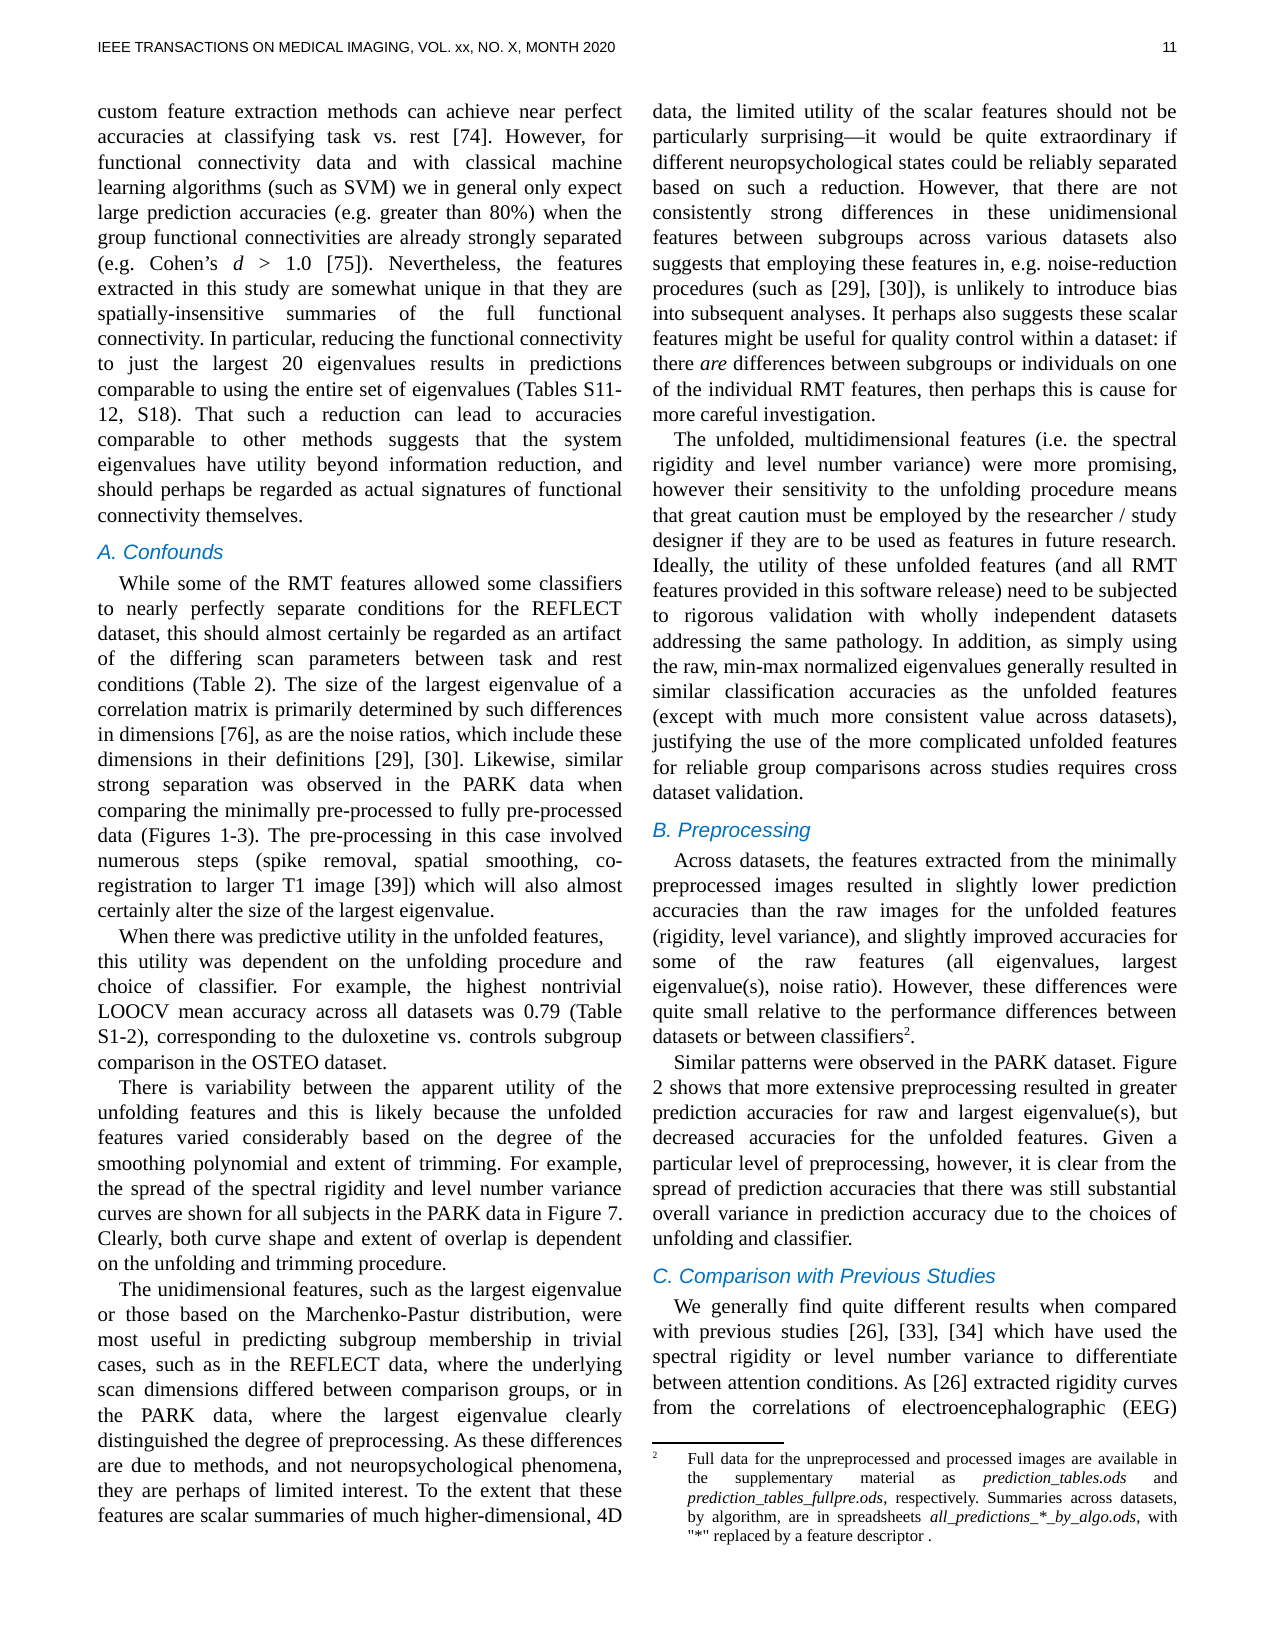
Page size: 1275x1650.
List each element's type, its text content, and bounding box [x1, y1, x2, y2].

text We generally find quite different results when compared with previous studies [26], [33], [34] which have used the spectral rigidity or level number variance to differentiate between attention conditions. As [26] extracted rigidity curves from the correlations of electroencephalographic (EEG) [652, 1294, 1178, 1419]
text data, the limited utility of the scalar features should not be particularly surprising—it would be quite extraordinary if different neuropsychological states could be reliably separated based on such a reduction. However, that there are not consistently strong differences in these unidimensional features between subgroups across various datasets also suggests that employing these features in, e.g. noise-reduction procedures (such as [29], [30]), is unlikely to introduce bias into subsequent analyses. It perhaps also suggests these scalar features might be useful for quality control within a dataset: if there are differences between subgroups or individuals on one of the individual RMT features, then perhaps this is cause for more careful investigation. [652, 99, 1178, 426]
subtitle A. Confounds [97, 540, 623, 564]
text While some of the RMT features allowed some classifiers to nearly perfectly separate conditions for the REFLECT dataset, this should almost certainly be regarded as an artifact of the differing scan parameters between task and rest conditions (Table 2). The size of the largest eigenvalue of a correlation matrix is primarily determined by such differences in dimensions [76], as are the noise ratios, which include these dimensions in their definitions [29], [30]. Likewise, similar strong separation was observed in the PARK data when comparing the minimally pre-processed to fully pre-processed data (Figures 1-3). The pre-processing in this case involved numerous steps (spike removal, spatial smoothing, co-registration to larger T1 image [39]) which will also almost certainly alter the size of the largest eigenvalue. [97, 571, 623, 922]
text When there was predictive utility in the unfolded features, this utility was dependent on the unfolding procedure and choice of classifier. For example, the highest nontrivial LOOCV mean accuracy across all datasets was 0.79 (Table S1-2), corresponding to the duloxetine vs. controls subgroup comparison in the OSTEO dataset. [97, 923, 623, 1074]
text Across datasets, the features extracted from the minimally preprocessed images resulted in slightly lower prediction accuracies than the raw images for the unfolded features (rigidity, level variance), and slightly improved accuracies for some of the raw features (all eigenvalues, largest eigenvalue(s), noise ratio). However, these differences were quite small relative to the performance differences between datasets or between classifiers. [652, 848, 1178, 1048]
subtitle C. Comparison with Previous Studies [652, 1264, 1178, 1288]
text custom feature extraction methods can achieve near perfect accuracies at classifying task vs. rest [74]. However, for functional connectivity data and with classical machine learning algorithms (such as SVM) we in general only expect large prediction accuracies (e.g. greater than 80%) when the group functional connectivities are already strongly separated (e.g. Cohen’s d > 1.0 [75]). Nevertheless, the features extracted in this study are somewhat unique in that they are spatially-insensitive summaries of the full functional connectivity. In particular, reducing the functional connectivity to just the largest 20 eigenvalues results in predictions comparable to using the entire set of eigenvalues (Tables S11-12, S18). That such a reduction can lead to accuracies comparable to other methods suggests that the system eigenvalues have utility beyond information reduction, and should perhaps be regarded as actual signatures of functional connectivity themselves. [97, 99, 623, 527]
text Full data for the unpreprocessed and processed images are available in the supplementary material as prediction_tables.ods and prediction_tables_fullpre.ods, respectively. Summaries across datasets, by algorithm, are in spreadsheets all_predictions_*_by_algo.ods, with "*" replaced by a feature descriptor . [652, 1449, 1178, 1545]
text The unidimensional features, such as the largest eigenvalue or those based on the Marchenko-Pastur distribution, were most useful in predicting subgroup membership in trivial cases, such as in the REFLECT data, where the underlying scan dimensions differed between comparison groups, or in the PARK data, where the largest eigenvalue clearly distinguished the degree of preprocessing. As these differences are due to methods, and not neuropsychological phenomena, they are perhaps of limited interest. To the extent that these features are scalar summaries of much higher-dimensional, 4D [97, 1276, 623, 1527]
subtitle B. Preprocessing [652, 817, 1178, 841]
text The unfolded, multidimensional features (i.e. the spectral rigidity and level number variance) were more promising, however their sensitivity to the unfolding procedure means that great caution must be employed by the researcher / study designer if they are to be used as features in future research. Ideally, the utility of these unfolded features (and all RMT features provided in this software release) need to be subjected to rigorous validation with wholly independent datasets addressing the same pathology. In addition, as simply using the raw, min-max normalized eigenvalues generally resulted in similar classification accuracies as the unfolded features (except with much more consistent value across datasets), justifying the use of the more complicated unfolded features for reliable group comparisons across studies requires cross dataset validation. [652, 427, 1178, 804]
text Similar patterns were observed in the PARK dataset. Figure 2 shows that more extensive preprocessing resulted in greater prediction accuracies for raw and largest eigenvalue(s), but decreased accuracies for the unfolded features. Given a particular level of preprocessing, however, it is clear from the spread of prediction accuracies that there was still substantial overall variance in prediction accuracy due to the choices of unfolding and classifier. [652, 1049, 1178, 1250]
text There is variability between the apparent utility of the unfolding features and this is likely because the unfolded features varied considerably based on the degree of the smoothing polynomial and extent of trimming. For example, the spread of the spectral rigidity and level number variance curves are shown for all subjects in the PARK data in Figure 7. Clearly, both curve shape and extent of overlap is dependent on the unfolding and trimming procedure. [97, 1075, 623, 1275]
